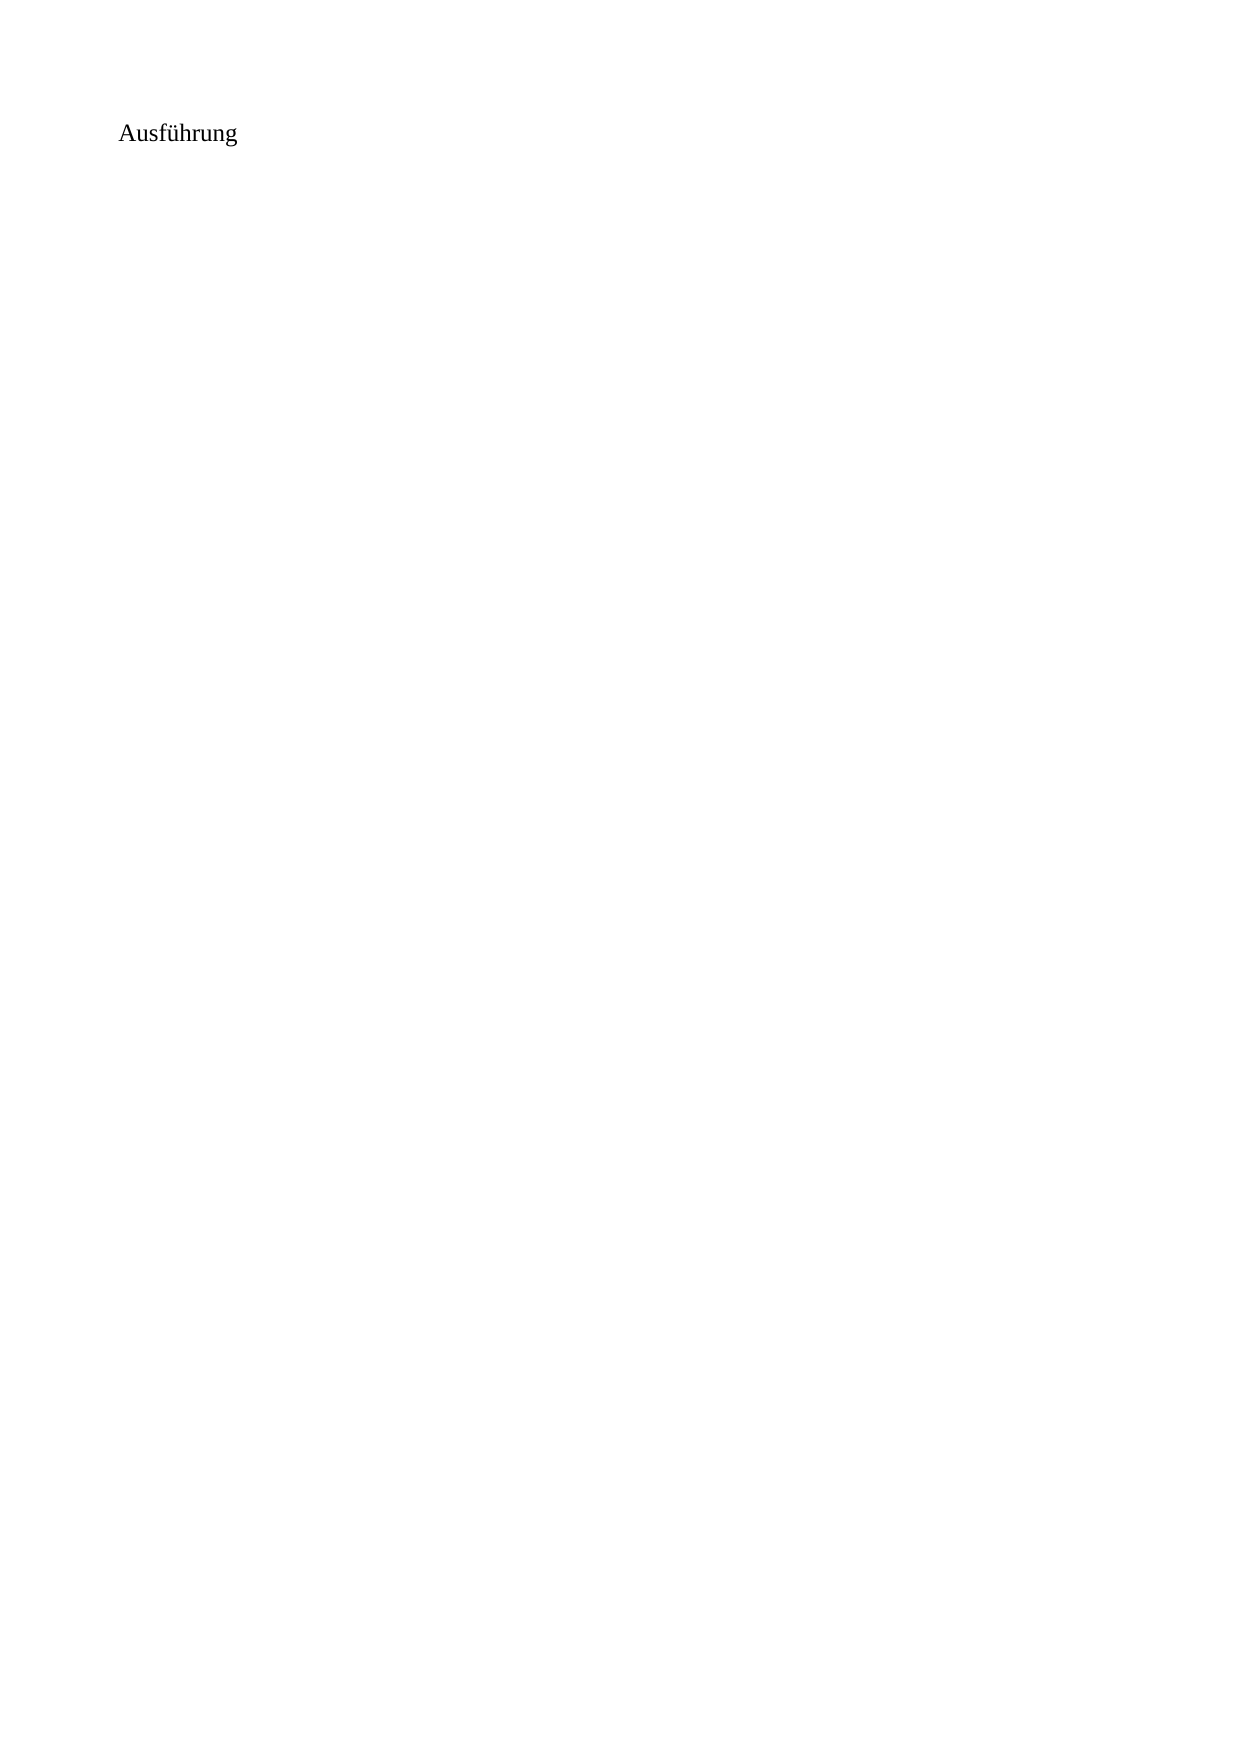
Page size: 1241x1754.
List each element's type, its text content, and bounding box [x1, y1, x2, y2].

text Ausführung [118, 118, 1122, 147]
